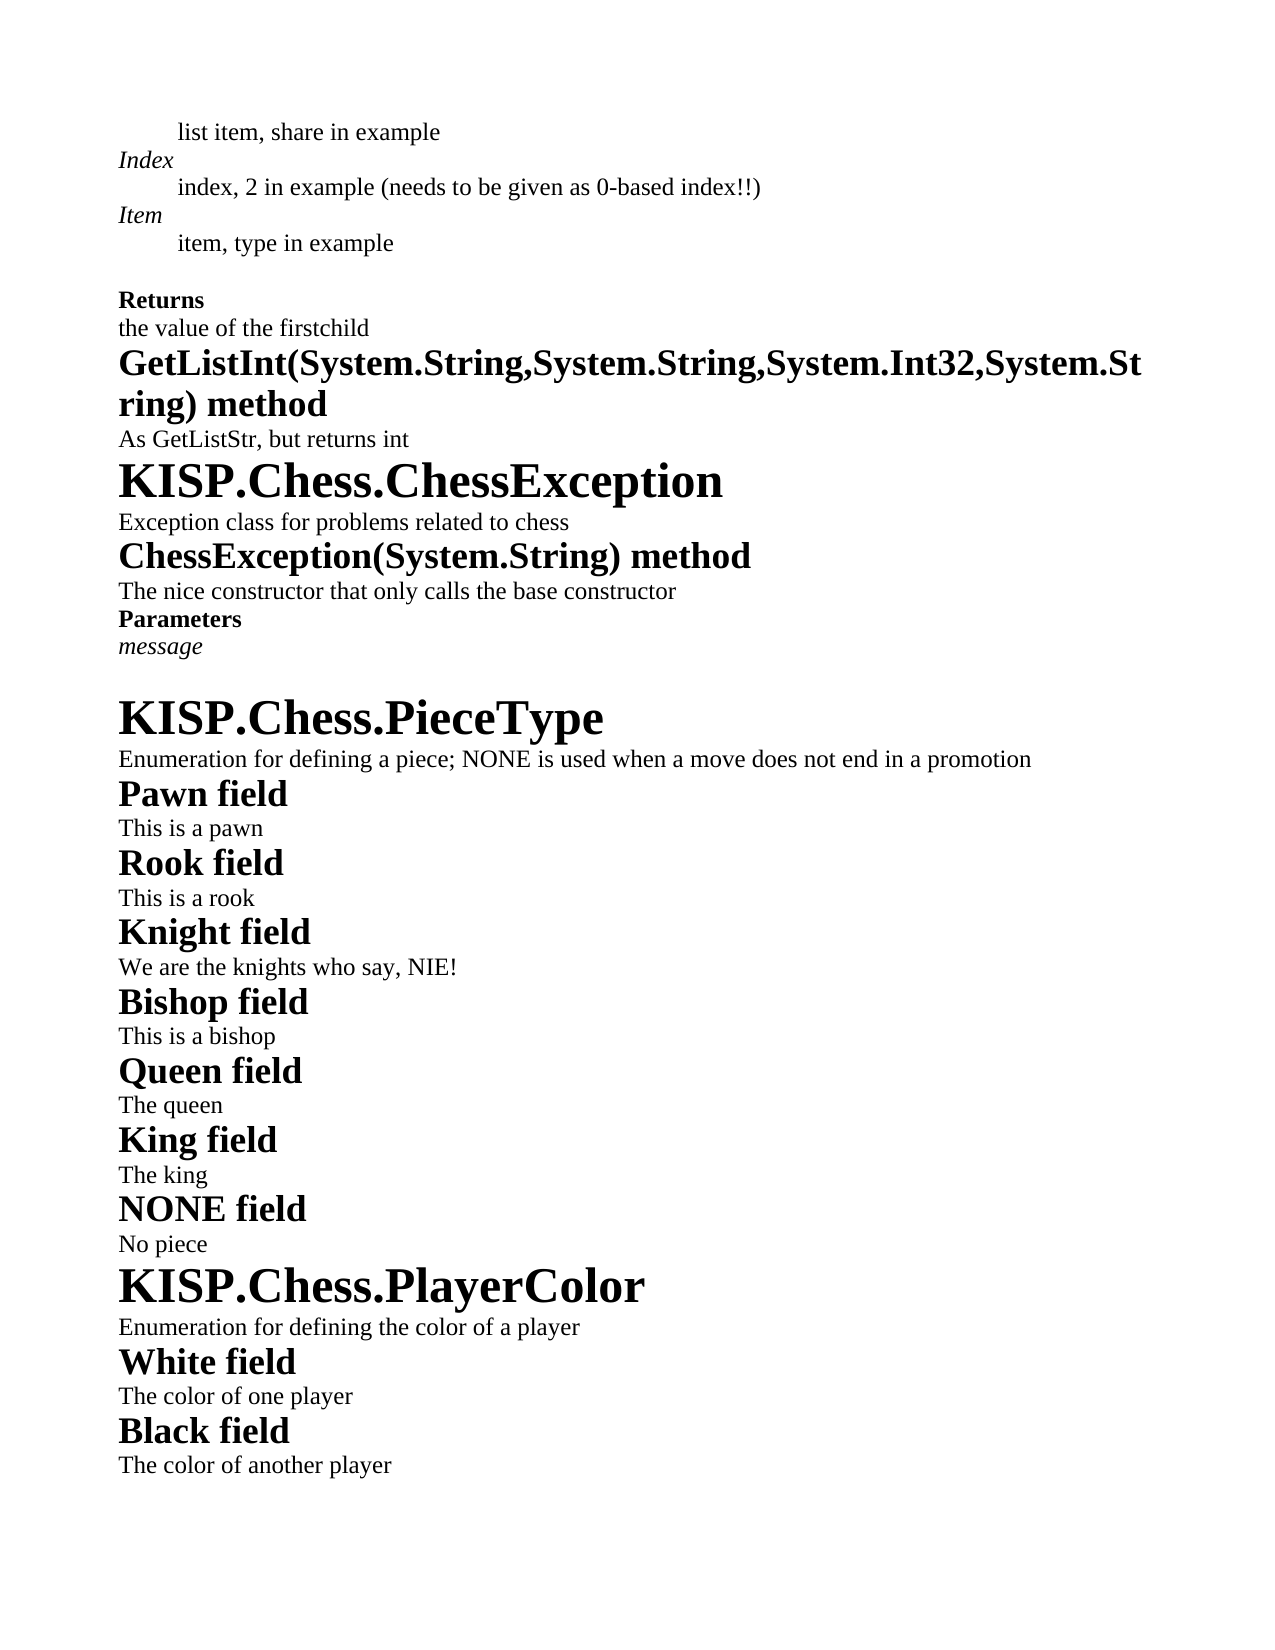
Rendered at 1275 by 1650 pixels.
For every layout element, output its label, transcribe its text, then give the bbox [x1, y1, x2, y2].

text This is a rook [118, 884, 1157, 911]
subtitle KISP.Chess.PlayerColor [118, 1258, 1157, 1313]
text We are the knights who say, NIE! [118, 953, 1157, 981]
subtitle KISP.Chess.PieceType [118, 690, 1157, 745]
text the value of the firstchild [118, 314, 1157, 342]
subtitle Returns [118, 286, 1157, 314]
subtitle Pawn field [118, 773, 1157, 814]
subtitle White field [118, 1341, 1157, 1382]
list item, type in example [177, 229, 1157, 257]
text Enumeration for defining the color of a player [118, 1313, 1157, 1341]
list index, 2 in example (needs to be given as 0-based index!!) [177, 173, 1157, 201]
subtitle GetListInt(System.String,System.String,System.Int32,System.String) method [118, 342, 1157, 425]
text The nice constructor that only calls the base constructor [118, 577, 1157, 605]
subtitle ChessException(System.String) method [118, 536, 1157, 577]
text No piece [118, 1230, 1157, 1258]
subtitle Bishop field [118, 981, 1157, 1022]
text As GetListStr, but returns int [118, 425, 1157, 452]
text The king [118, 1161, 1157, 1188]
text This is a pawn [118, 814, 1157, 842]
subtitle Knight field [118, 911, 1157, 953]
subtitle NONE field [118, 1188, 1157, 1230]
subtitle Parameters [118, 605, 1157, 632]
subtitle Item [118, 201, 1157, 229]
subtitle Black field [118, 1410, 1157, 1452]
subtitle Index [118, 146, 1157, 173]
text The queen [118, 1091, 1157, 1119]
subtitle message [118, 632, 1157, 660]
text This is a bishop [118, 1022, 1157, 1050]
list list item, share in example [177, 118, 1157, 146]
text Enumeration for defining a piece; NONE is used when a move does not end in a promotion [118, 745, 1157, 773]
text The color of one player [118, 1382, 1157, 1410]
subtitle King field [118, 1119, 1157, 1161]
text The color of another player [118, 1452, 1157, 1479]
subtitle Rook field [118, 842, 1157, 884]
subtitle KISP.Chess.ChessException [118, 452, 1157, 508]
text Exception class for problems related to chess [118, 508, 1157, 536]
subtitle Queen field [118, 1050, 1157, 1091]
